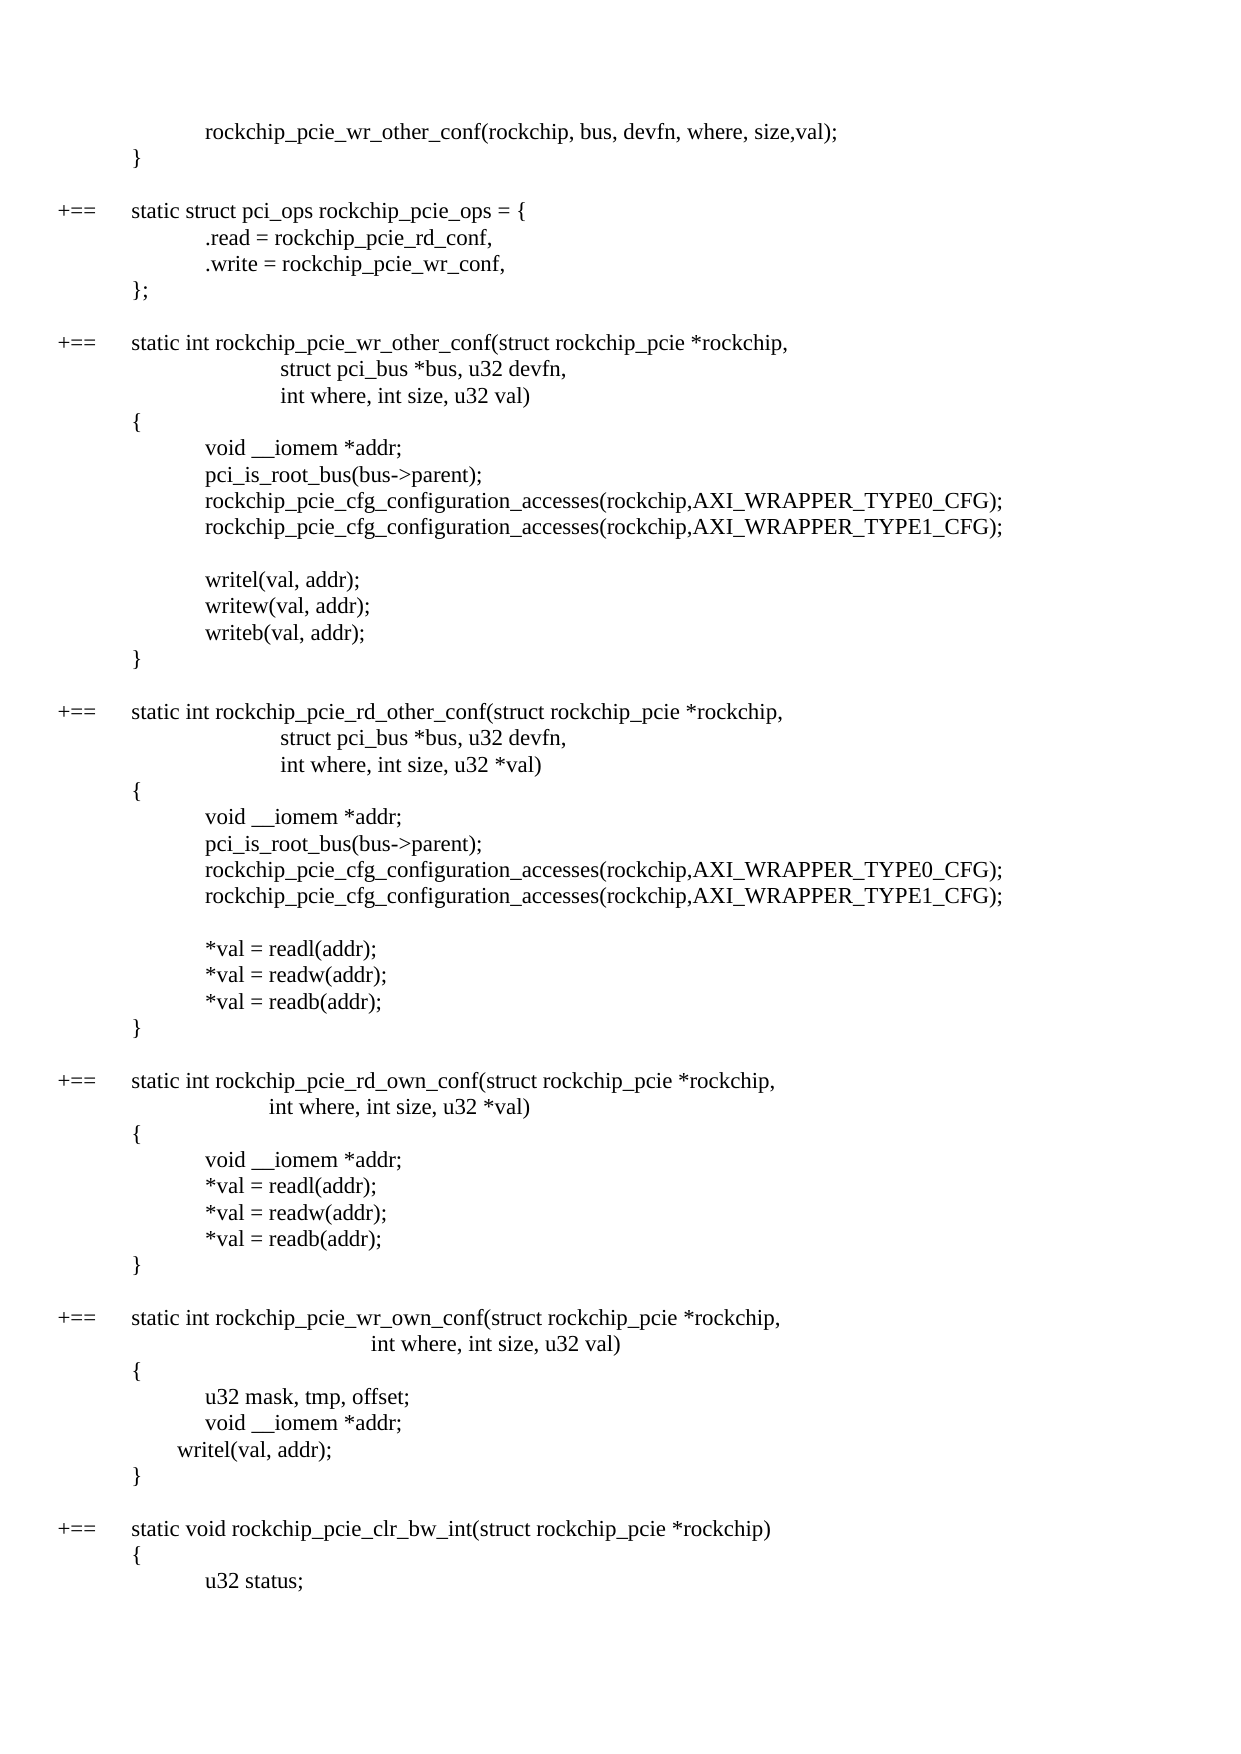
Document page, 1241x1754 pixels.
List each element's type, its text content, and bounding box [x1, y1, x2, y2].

text .read = rockchip_pcie_rd_conf, [57, 223, 1122, 250]
text }; [57, 276, 1122, 303]
text *val = readb(addr); [57, 988, 1122, 1014]
text } [57, 1014, 1122, 1041]
text u32 mask, tmp, offset; [57, 1383, 1122, 1409]
text struct pci_bus *bus, u32 devfn, [57, 724, 1122, 751]
text rockchip_pcie_cfg_configuration_accesses(rockchip,AXI_WRAPPER_TYPE0_CFG); [57, 856, 1122, 882]
text +== static int rockchip_pcie_wr_other_conf(struct rockchip_pcie *rockchip, [57, 329, 1122, 355]
text pci_is_root_bus(bus->parent); [57, 461, 1122, 487]
text int where, int size, u32 val) [57, 382, 1122, 408]
text *val = readl(addr); [57, 935, 1122, 961]
text } [57, 645, 1122, 672]
text rockchip_pcie_cfg_configuration_accesses(rockchip,AXI_WRAPPER_TYPE0_CFG); [57, 487, 1122, 513]
text +== static struct pci_ops rockchip_pcie_ops = { [57, 197, 1122, 223]
text int where, int size, u32 *val) [57, 1093, 1122, 1119]
text void __iomem *addr; [57, 1409, 1122, 1436]
text u32 status; [57, 1568, 1122, 1594]
text +== static void rockchip_pcie_clr_bw_int(struct rockchip_pcie *rockchip) [57, 1515, 1122, 1541]
text void __iomem *addr; [57, 434, 1122, 461]
text *val = readl(addr); [57, 1172, 1122, 1199]
text } [57, 1251, 1122, 1278]
text void __iomem *addr; [57, 803, 1122, 830]
text writew(val, addr); [57, 592, 1122, 619]
text writel(val, addr); [57, 566, 1122, 592]
text int where, int size, u32 val) [57, 1330, 1122, 1357]
text rockchip_pcie_cfg_configuration_accesses(rockchip,AXI_WRAPPER_TYPE1_CFG); [57, 513, 1122, 540]
text struct pci_bus *bus, u32 devfn, [57, 355, 1122, 382]
text void __iomem *addr; [57, 1146, 1122, 1172]
text { [57, 1357, 1122, 1383]
text +== static int rockchip_pcie_rd_other_conf(struct rockchip_pcie *rockchip, [57, 698, 1122, 724]
text rockchip_pcie_cfg_configuration_accesses(rockchip,AXI_WRAPPER_TYPE1_CFG); [57, 882, 1122, 909]
text } [57, 144, 1122, 171]
text +== static int rockchip_pcie_rd_own_conf(struct rockchip_pcie *rockchip, [57, 1067, 1122, 1093]
text *val = readw(addr); [57, 961, 1122, 988]
text { [57, 408, 1122, 434]
text } [57, 1462, 1122, 1488]
text { [57, 777, 1122, 803]
text { [57, 1541, 1122, 1568]
text *val = readw(addr); [57, 1199, 1122, 1225]
text .write = rockchip_pcie_wr_conf, [57, 250, 1122, 276]
text +== static int rockchip_pcie_wr_own_conf(struct rockchip_pcie *rockchip, [57, 1304, 1122, 1330]
text writel(val, addr); [57, 1436, 1122, 1462]
text rockchip_pcie_wr_other_conf(rockchip, bus, devfn, where, size,val); [57, 118, 1122, 144]
text { [57, 1119, 1122, 1146]
text pci_is_root_bus(bus->parent); [57, 830, 1122, 856]
text int where, int size, u32 *val) [57, 751, 1122, 777]
text *val = readb(addr); [57, 1225, 1122, 1251]
text writeb(val, addr); [57, 619, 1122, 645]
